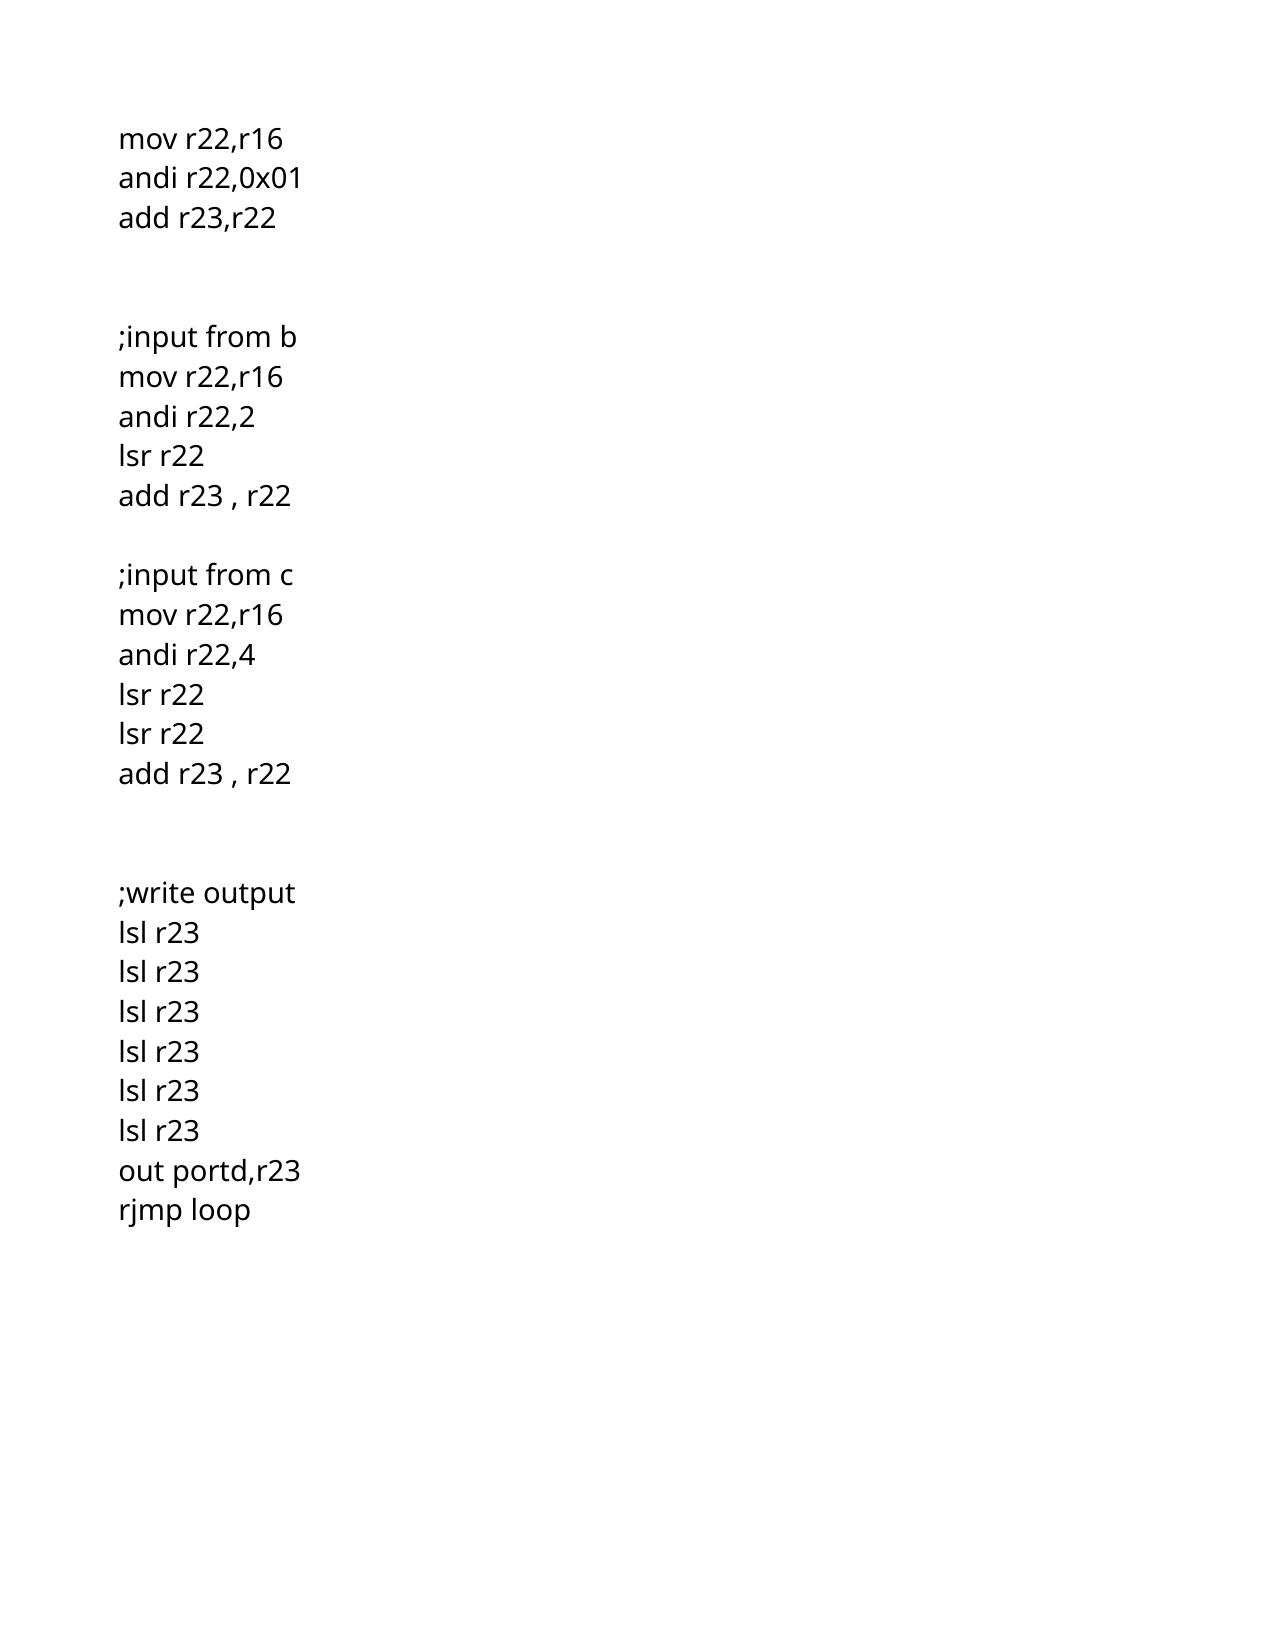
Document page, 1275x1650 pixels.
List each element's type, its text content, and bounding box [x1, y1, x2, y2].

text lsl r23 [118, 952, 1157, 991]
text add r23,r22 [118, 197, 1157, 237]
text mov r22,r16 [118, 594, 1157, 634]
text ;input from b [118, 317, 1157, 356]
text lsl r23 [118, 1071, 1157, 1110]
text lsl r23 [118, 991, 1157, 1031]
text lsr r22 [118, 674, 1157, 713]
text rjmp loop [118, 1190, 1157, 1229]
text lsr r22 [118, 436, 1157, 475]
text lsl r23 [118, 1110, 1157, 1150]
text add r23 , r22 [118, 753, 1157, 793]
text ;input from c [118, 555, 1157, 594]
text add r23 , r22 [118, 475, 1157, 515]
text ;write output [118, 872, 1157, 912]
text out portd,r23 [118, 1150, 1157, 1190]
text andi r22,4 [118, 634, 1157, 674]
text mov r22,r16 [118, 118, 1157, 158]
text andi r22,2 [118, 396, 1157, 436]
text lsr r22 [118, 713, 1157, 753]
text andi r22,0x01 [118, 158, 1157, 197]
text lsl r23 [118, 1031, 1157, 1071]
text lsl r23 [118, 912, 1157, 952]
text mov r22,r16 [118, 356, 1157, 396]
